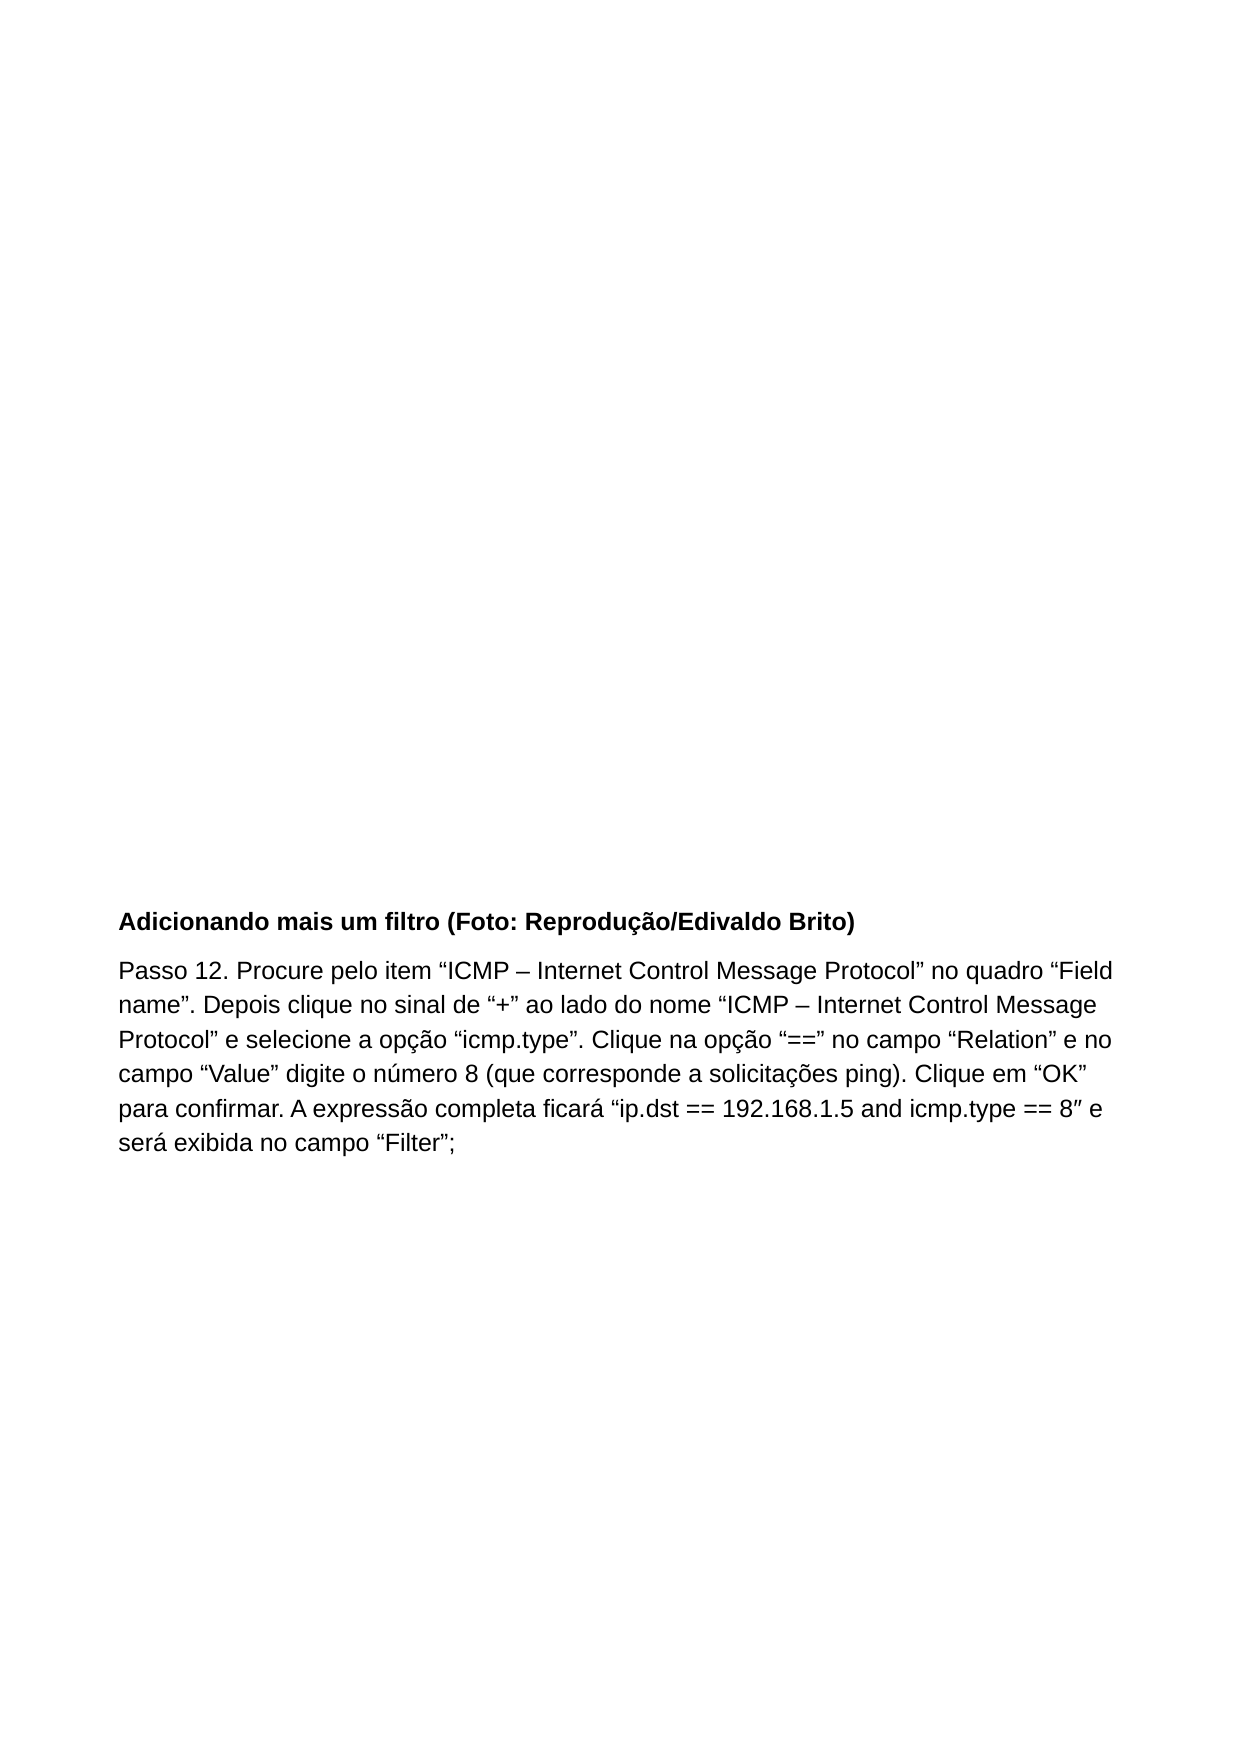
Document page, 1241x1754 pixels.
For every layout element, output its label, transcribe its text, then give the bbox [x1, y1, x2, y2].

text Adicionando mais um filtro (Foto: Reprodução/Edivaldo Brito) [118, 118, 1122, 935]
text Passo 12. Procure pelo item “ICMP – Internet Control Message Protocol” no quadro “Field name”. Depois clique no sinal de “+” ao lado do nome “ICMP – Internet Control Message Protocol” e selecione a opção “icmp.type”. Clique na opção “==” no campo “Relation” e no campo “Value” digite o número 8 (que corresponde a solicitações ping). Clique em “OK” para confirmar. A expressão completa ficará “ip.dst == 192.168.1.5 and icmp.type == 8″ e será exibida no campo “Filter”; [118, 956, 1122, 1157]
